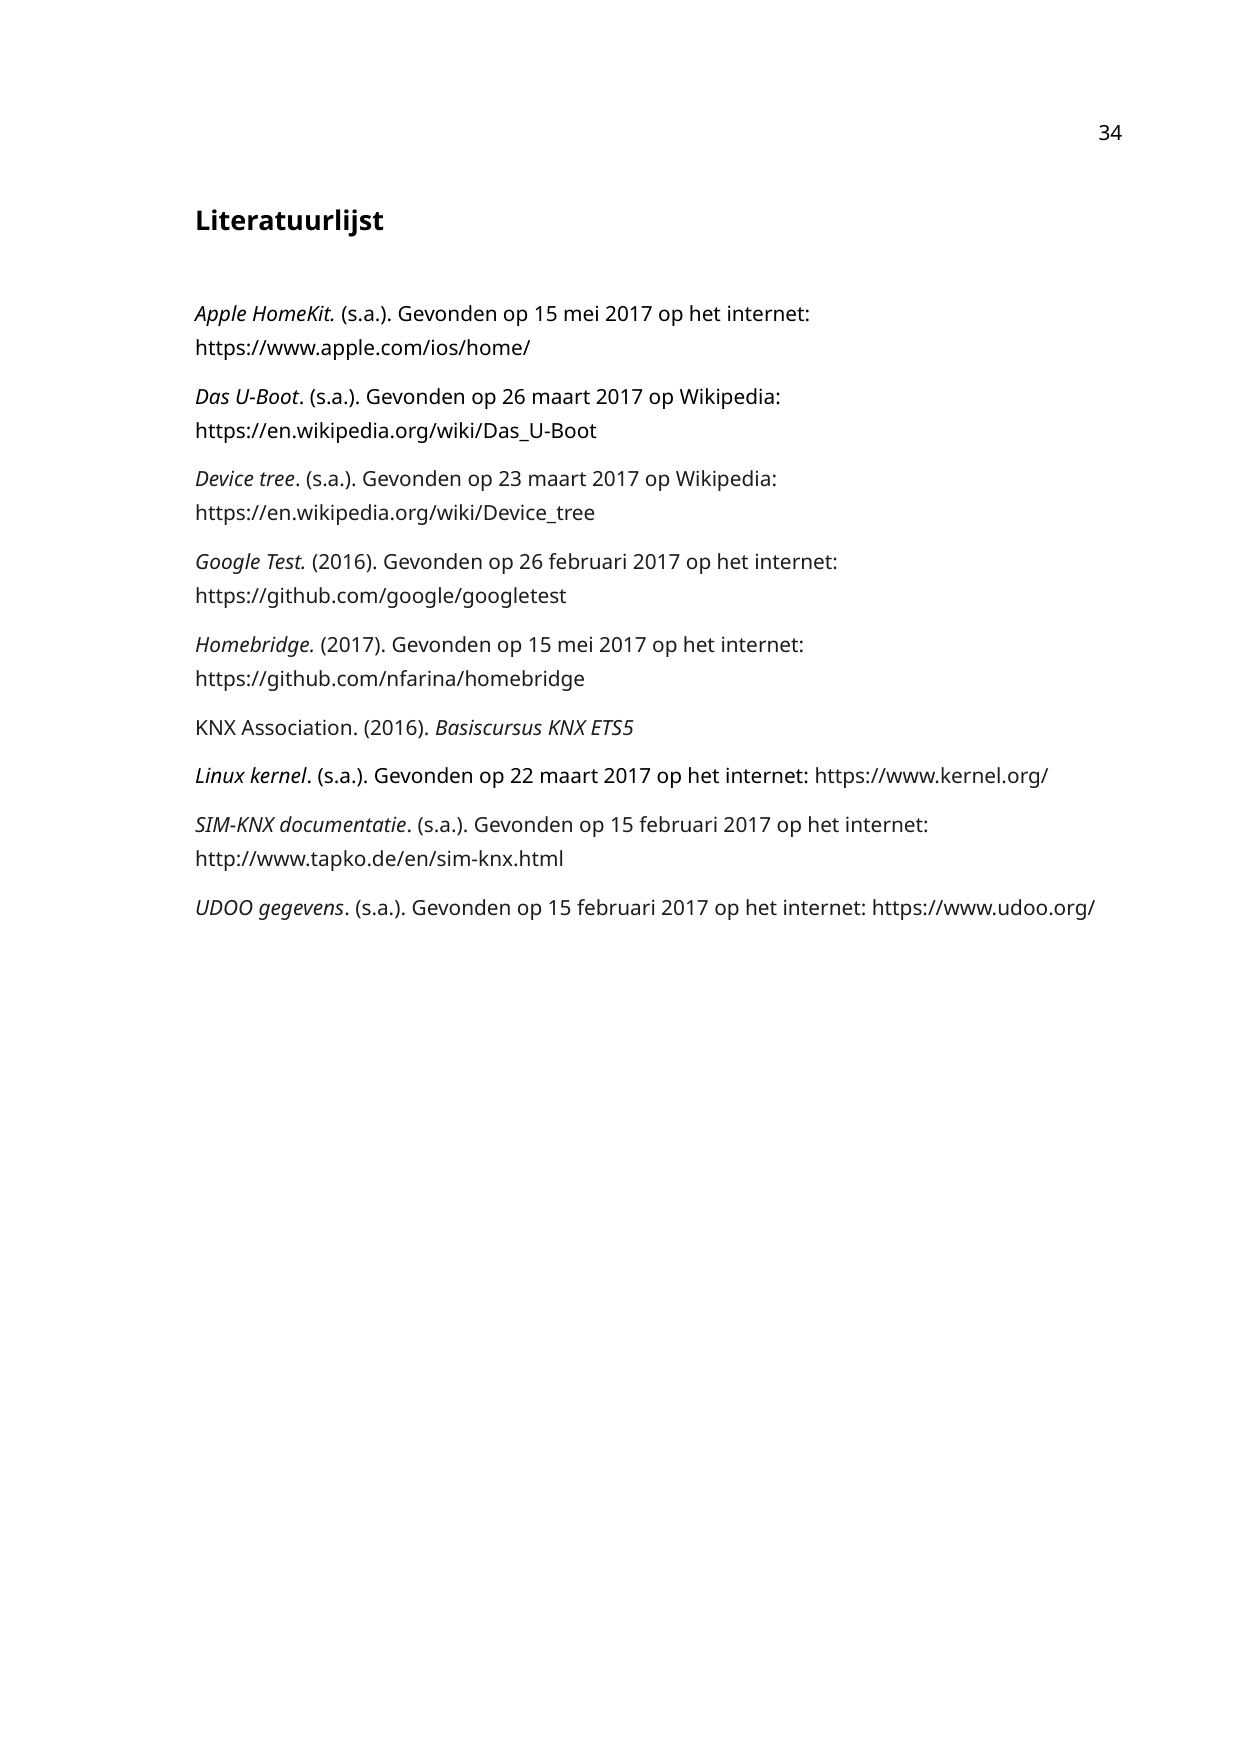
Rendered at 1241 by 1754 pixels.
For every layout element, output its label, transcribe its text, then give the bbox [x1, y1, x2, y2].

subtitle Literatuurlijst [195, 201, 1122, 238]
text Device tree. (s.a.). Gevonden op 23 maart 2017 op Wikipedia: https://en.wikipedia.org/wiki/Device_tree [195, 464, 1122, 527]
text Homebridge. (2017). Gevonden op 15 mei 2017 op het internet: https://github.com/nfarina/homebridge [195, 630, 1122, 692]
text Apple HomeKit. (s.a.). Gevonden op 15 mei 2017 op het internet: https://www.apple.com/ios/home/ [195, 299, 1122, 362]
text UDOO gegevens. (s.a.). Gevonden op 15 februari 2017 op het internet: https://www.udoo.org/ [195, 893, 1122, 921]
text Linux kernel. (s.a.). Gevonden op 22 maart 2017 op het internet: https://www.kernel.org/ [195, 761, 1122, 790]
text KNX Association. (2016). Basiscursus KNX ETS5 [195, 713, 1122, 741]
text Das U-Boot. (s.a.). Gevonden op 26 maart 2017 op Wikipedia: https://en.wikipedia.org/wiki/Das_U-Boot [195, 382, 1122, 444]
text Google Test. (2016). Gevonden op 26 februari 2017 op het internet: https://github.com/google/googletest [195, 547, 1122, 610]
text SIM-KNX documentatie. (s.a.). Gevonden op 15 februari 2017 op het internet: http://www.tapko.de/en/sim-knx.html [195, 810, 1122, 872]
